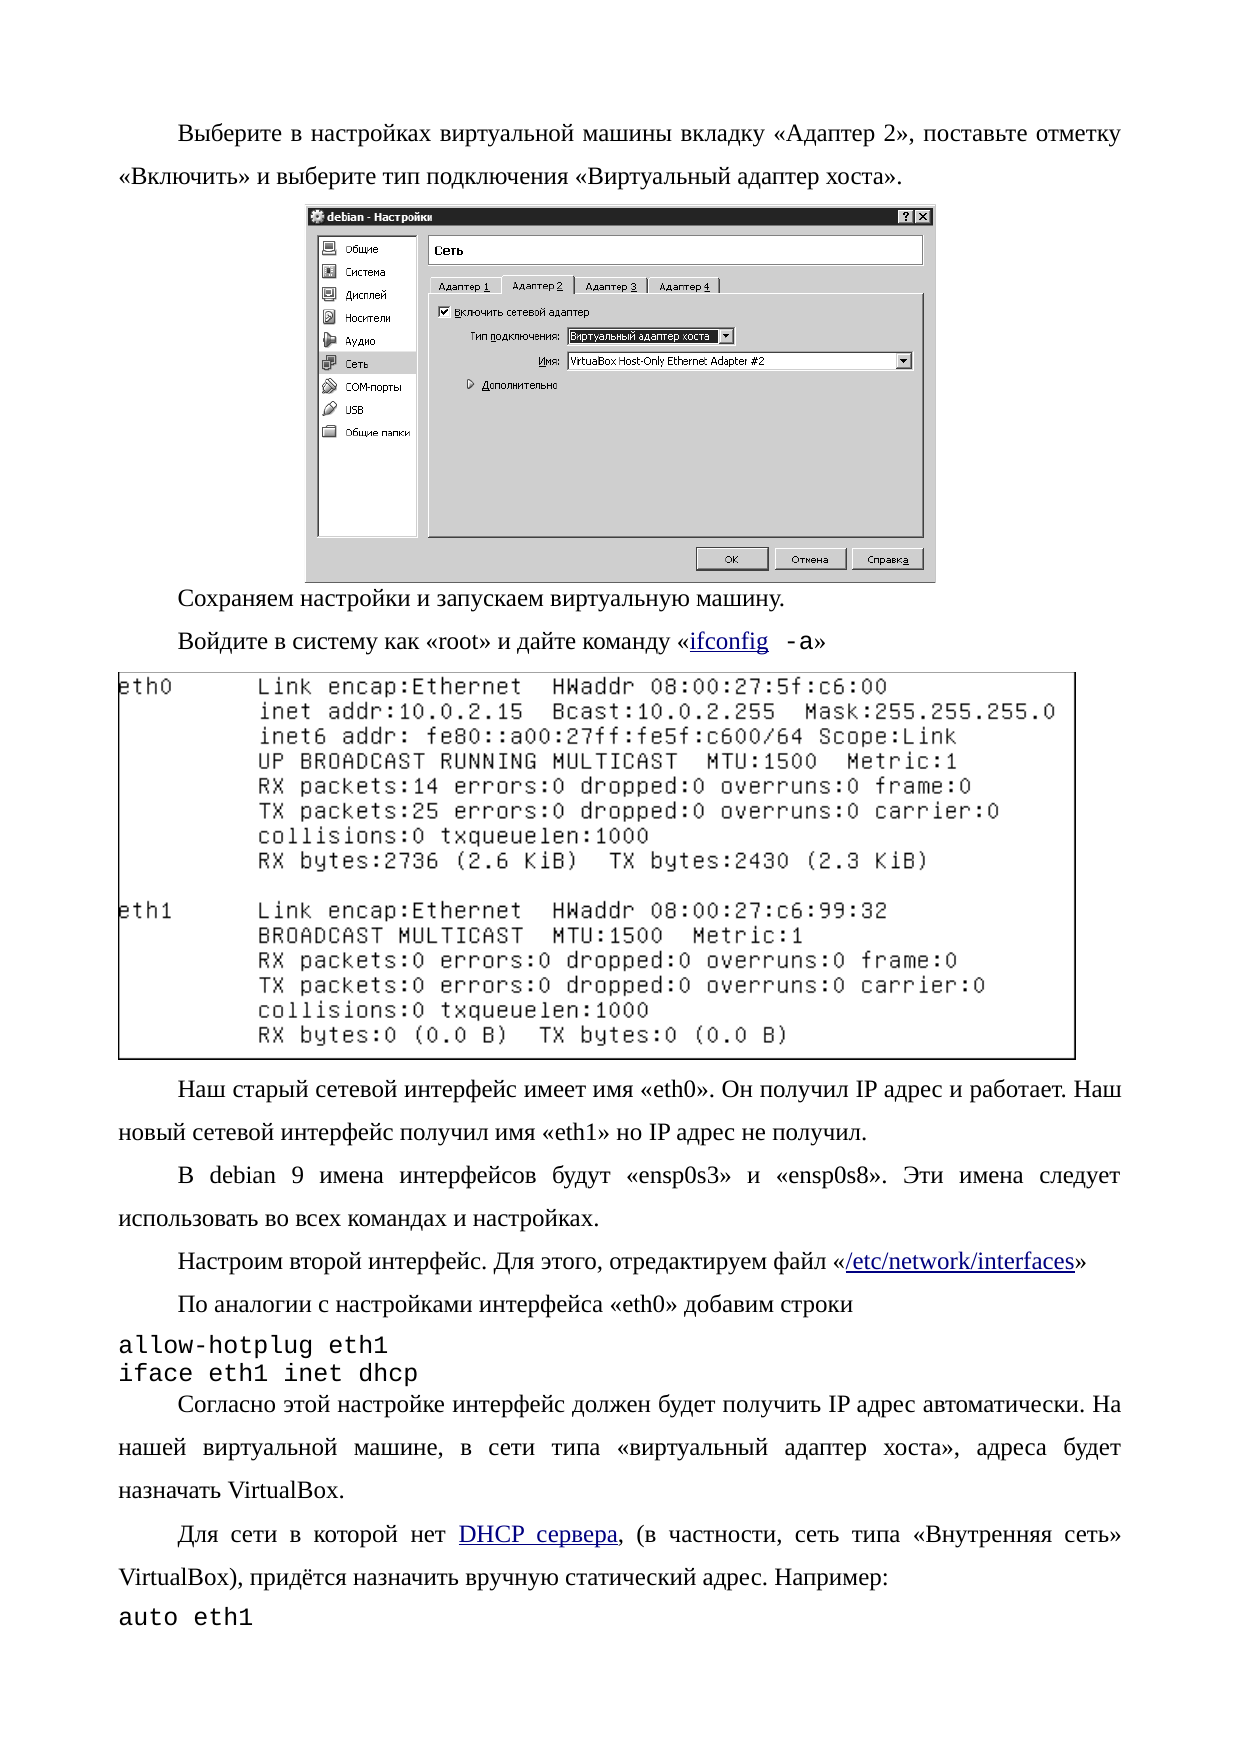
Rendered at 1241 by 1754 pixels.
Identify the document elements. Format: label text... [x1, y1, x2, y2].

text Сохраняем настройки и запускаем виртуальную машину. [118, 583, 1122, 611]
text auto eth1 [118, 1605, 1122, 1633]
text allow-hotplug eth1 [118, 1333, 1122, 1361]
text iface eth1 inet dhcp [118, 1361, 1122, 1389]
text Войдите в систему как «root» и дайте команду «ifconfig -a» [118, 626, 1122, 657]
text Наш старый сетевой интерфейс имеет имя «eth0». Он получил IP адрес и работает. Наш новый сетевой интерфейс получил имя «eth1» но IP адрес не получил. [118, 1074, 1122, 1146]
text Согласно этой настройке интерфейс должен будет получить IP адрес автоматически. На нашей виртуальной машине, в сети типа «виртуальный адаптер хоста», адреса будет назначать VirtualBox. [118, 1389, 1122, 1504]
text Выберите в настройках виртуальной машины вкладку «Адаптер 2», поставьте отметку «Включить» и выберите тип подключения «Виртуальный адаптер хоста». [118, 118, 1122, 190]
text В debian 9 имена интерфейсов будут «ensp0s3» и «ensp0s8». Эти имена следует использовать во всех командах и настройках. [118, 1160, 1122, 1232]
text Настроим второй интерфейс. Для этого, отредактируем файл «/etc/network/interfaces» [118, 1246, 1122, 1275]
picture [118, 672, 1076, 1060]
picture [304, 204, 936, 583]
text По аналогии с настройками интерфейса «eth0» добавим строки [118, 1289, 1122, 1318]
text Для сети в которой нет DHCP сервера, (в частности, сеть типа «Внутренняя сеть» VirtualBox), придётся назначить вручную статический адрес. Например: [118, 1519, 1122, 1591]
